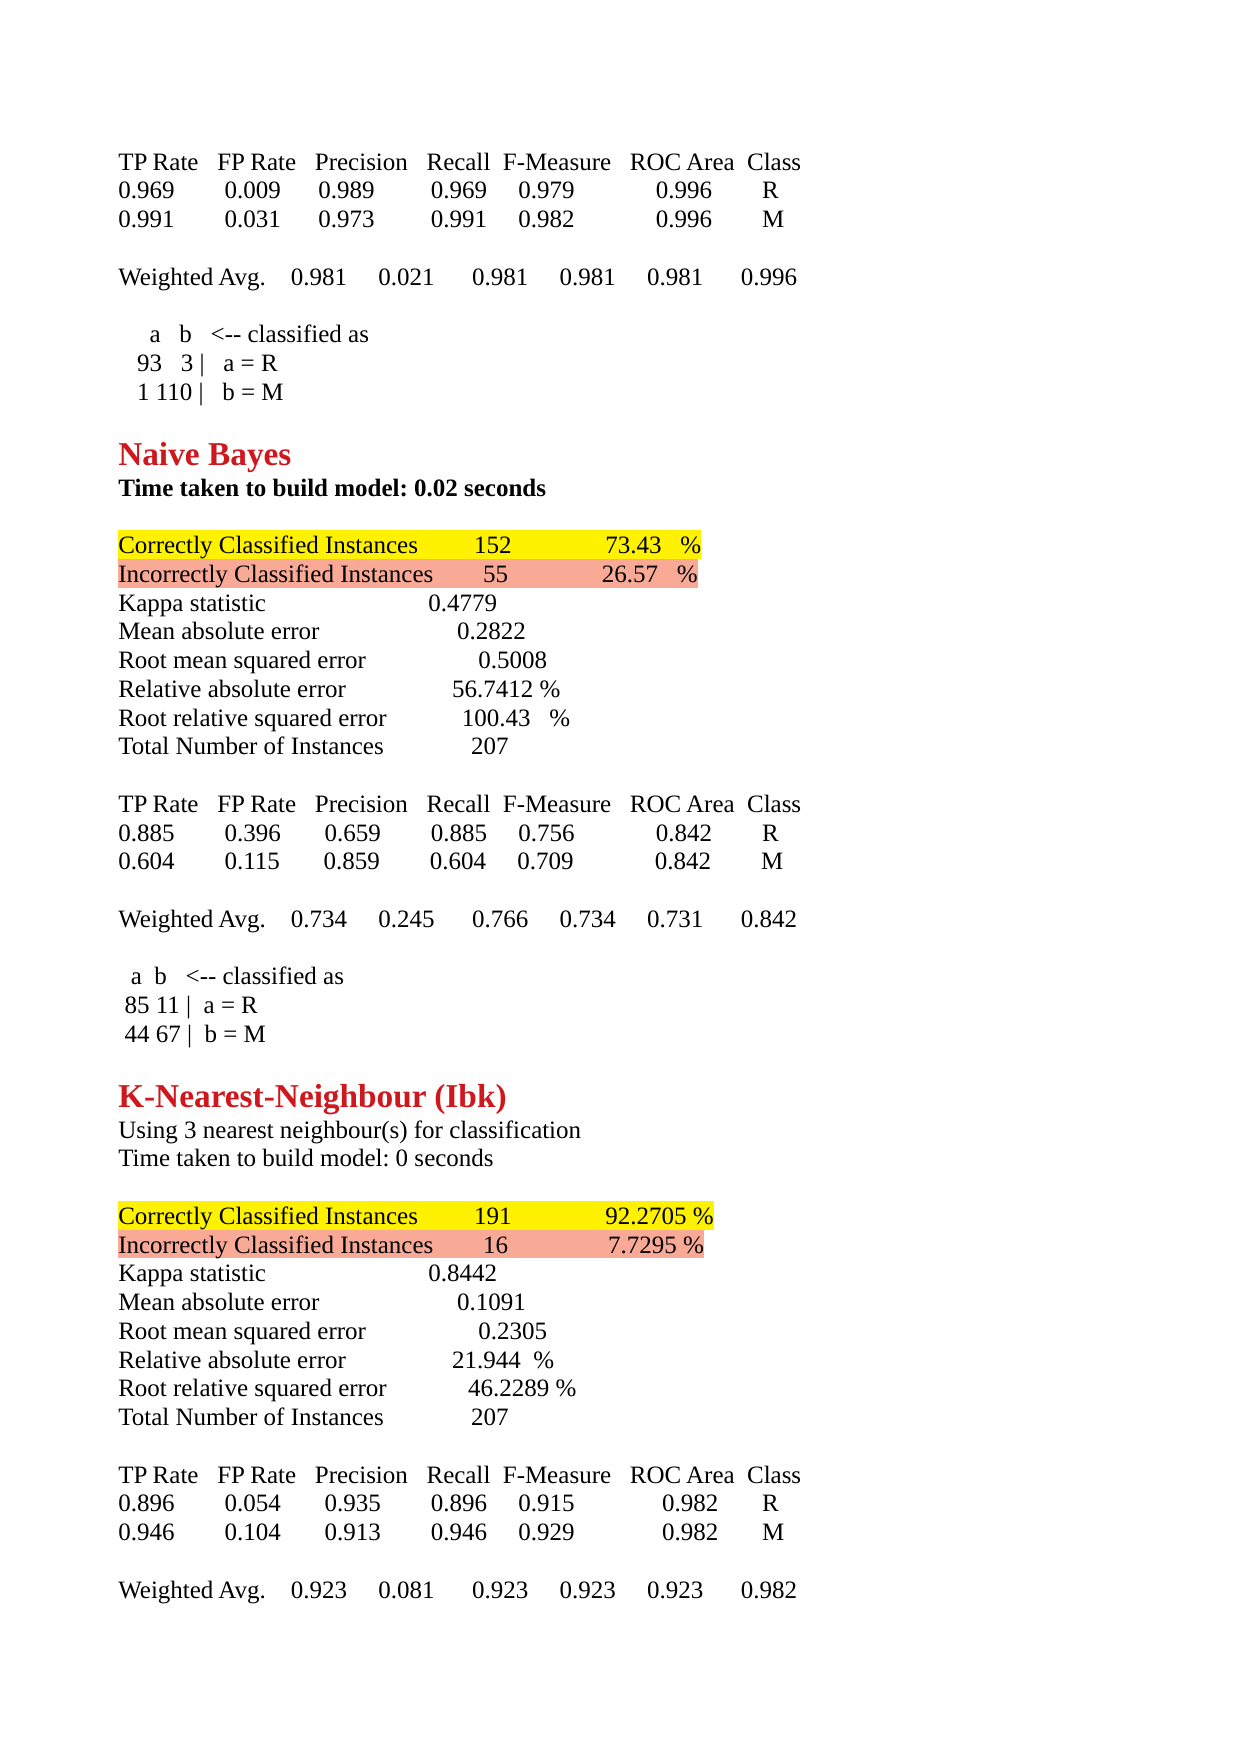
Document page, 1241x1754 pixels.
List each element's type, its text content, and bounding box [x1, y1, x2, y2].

text Relative absolute error 56.7412 % [118, 674, 1122, 703]
text TP Rate FP Rate Precision Recall F-Measure ROC Area Class [118, 789, 1122, 818]
text TP Rate FP Rate Precision Recall F-Measure ROC Area Class [118, 1460, 1122, 1488]
text Total Number of Instances 207 [118, 731, 1122, 760]
text Incorrectly Classified Instances 55 26.57 % [118, 559, 1122, 588]
text Incorrectly Classified Instances 16 7.7295 % [118, 1230, 1122, 1258]
text Mean absolute error 0.2822 [118, 616, 1122, 645]
text Mean absolute error 0.1091 [118, 1287, 1122, 1316]
text Total Number of Instances 207 [118, 1402, 1122, 1431]
text Weighted Avg. 0.734 0.245 0.766 0.734 0.731 0.842 [118, 904, 1122, 933]
text 44 67 | b = M [118, 1019, 1122, 1048]
text Weighted Avg. 0.981 0.021 0.981 0.981 0.981 0.996 [118, 262, 1122, 291]
text 1 110 | b = M [118, 377, 1122, 406]
text K-Nearest-Neighbour (Ibk) [118, 1076, 1122, 1115]
text 0.885 0.396 0.659 0.885 0.756 0.842 R [118, 818, 1122, 846]
text 0.946 0.104 0.913 0.946 0.929 0.982 M [118, 1517, 1122, 1546]
text Relative absolute error 21.944 % [118, 1345, 1122, 1373]
text Weighted Avg. 0.923 0.081 0.923 0.923 0.923 0.982 [118, 1575, 1122, 1603]
text 0.604 0.115 0.859 0.604 0.709 0.842 M [118, 846, 1122, 875]
text a b <-- classified as [118, 961, 1122, 990]
text Time taken to build model: 0.02 seconds [118, 473, 1122, 501]
text Naive Bayes [118, 434, 1122, 473]
text 0.896 0.054 0.935 0.896 0.915 0.982 R [118, 1488, 1122, 1517]
text Time taken to build model: 0 seconds [118, 1143, 1122, 1172]
text Kappa statistic 0.8442 [118, 1258, 1122, 1287]
text 85 11 | a = R [118, 990, 1122, 1019]
text Using 3 nearest neighbour(s) for classification [118, 1115, 1122, 1143]
text a b <-- classified as [118, 319, 1122, 348]
text 0.991 0.031 0.973 0.991 0.982 0.996 M [118, 204, 1122, 233]
text Root relative squared error 100.43 % [118, 703, 1122, 731]
text Correctly Classified Instances 152 73.43 % [118, 530, 1122, 559]
text Root mean squared error 0.5008 [118, 645, 1122, 674]
text TP Rate FP Rate Precision Recall F-Measure ROC Area Class [118, 147, 1122, 176]
text 0.969 0.009 0.989 0.969 0.979 0.996 R [118, 176, 1122, 204]
text Kappa statistic 0.4779 [118, 588, 1122, 616]
text Root mean squared error 0.2305 [118, 1316, 1122, 1345]
text 93 3 | a = R [118, 348, 1122, 377]
text Correctly Classified Instances 191 92.2705 % [118, 1201, 1122, 1230]
text Root relative squared error 46.2289 % [118, 1373, 1122, 1402]
